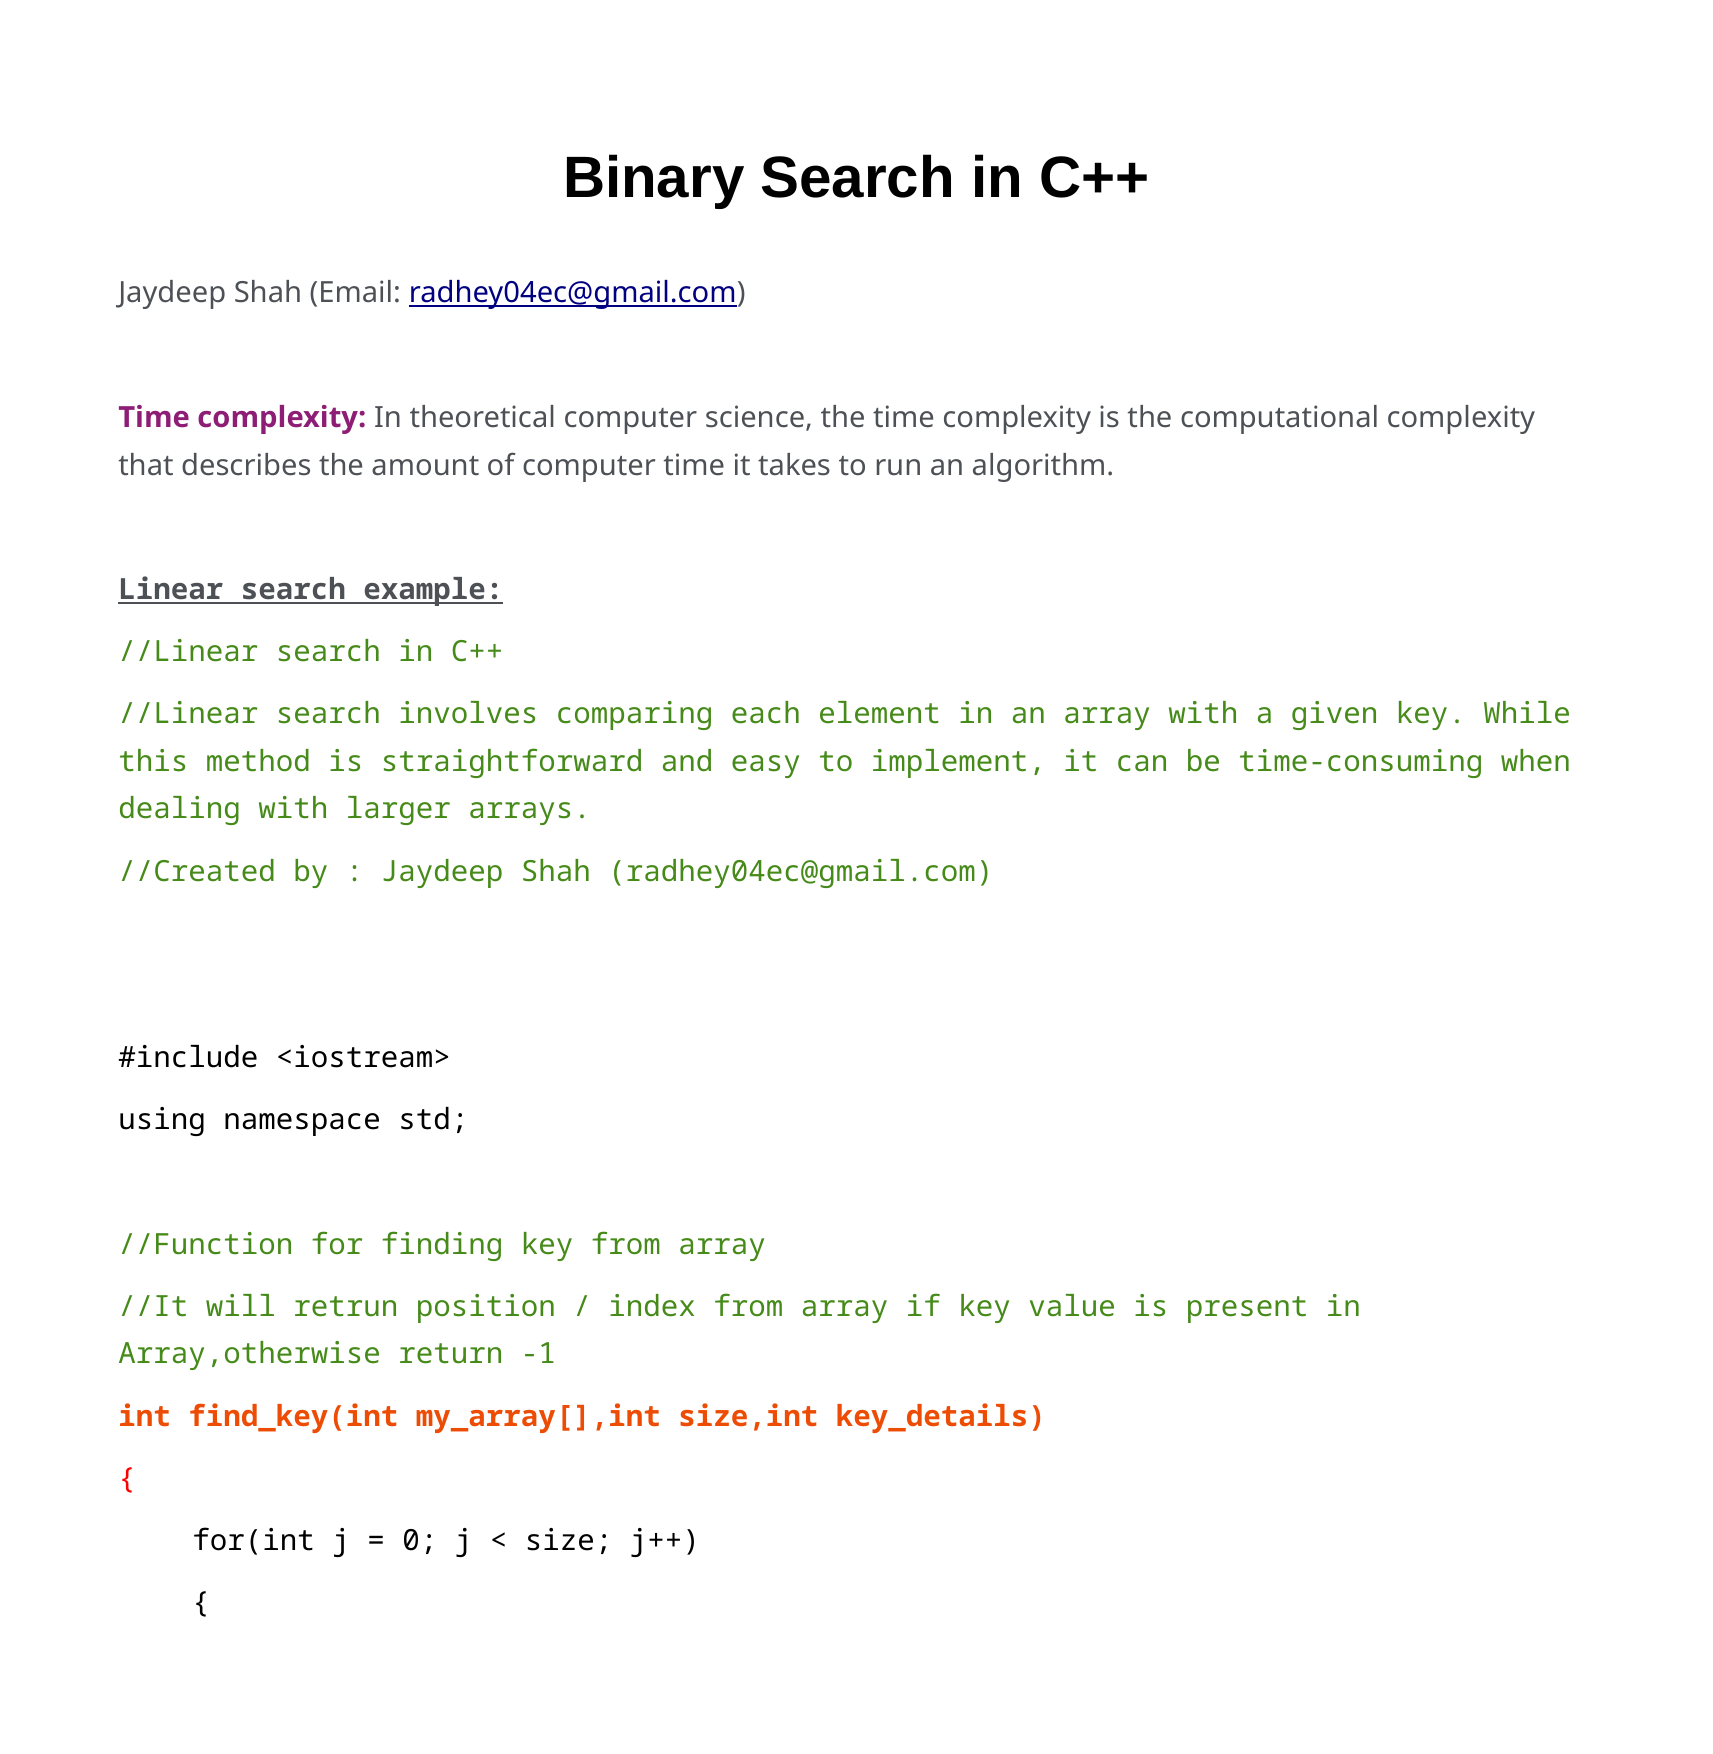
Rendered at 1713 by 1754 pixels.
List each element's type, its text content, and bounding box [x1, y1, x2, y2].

text Linear search example: [118, 568, 1594, 608]
text //Linear search in C++ [118, 630, 1594, 670]
title Binary Search in C++ [118, 143, 1594, 210]
text #include <iostream> [118, 1036, 1594, 1076]
text //Linear search involves comparing each element in an array with a given key. While this method is straightforward and easy to implement, it can be time-consuming when dealing with larger arrays. [118, 692, 1594, 827]
text using namespace std; [118, 1099, 1594, 1138]
text //It will retrun position / index from array if key value is present in Array,otherwise return -1 [118, 1285, 1594, 1372]
text for(int j = 0; j < size; j++) [118, 1519, 1594, 1559]
text //Function for finding key from array [118, 1223, 1594, 1263]
text { [118, 1457, 1594, 1497]
text //Created by : Jaydeep Shah (radhey04ec@gmail.com) [118, 850, 1594, 889]
text int find_key(int my_array[],int size,int key_details) [118, 1395, 1594, 1435]
text Jaydeep Shah (Email: radhey04ec@gmail.com) [118, 272, 1594, 311]
text Time complexity: In theoretical computer science, the time complexity is the computational complexity that describes the amount of computer time it takes to run an algorithm. [118, 396, 1594, 483]
text { [118, 1582, 1594, 1621]
